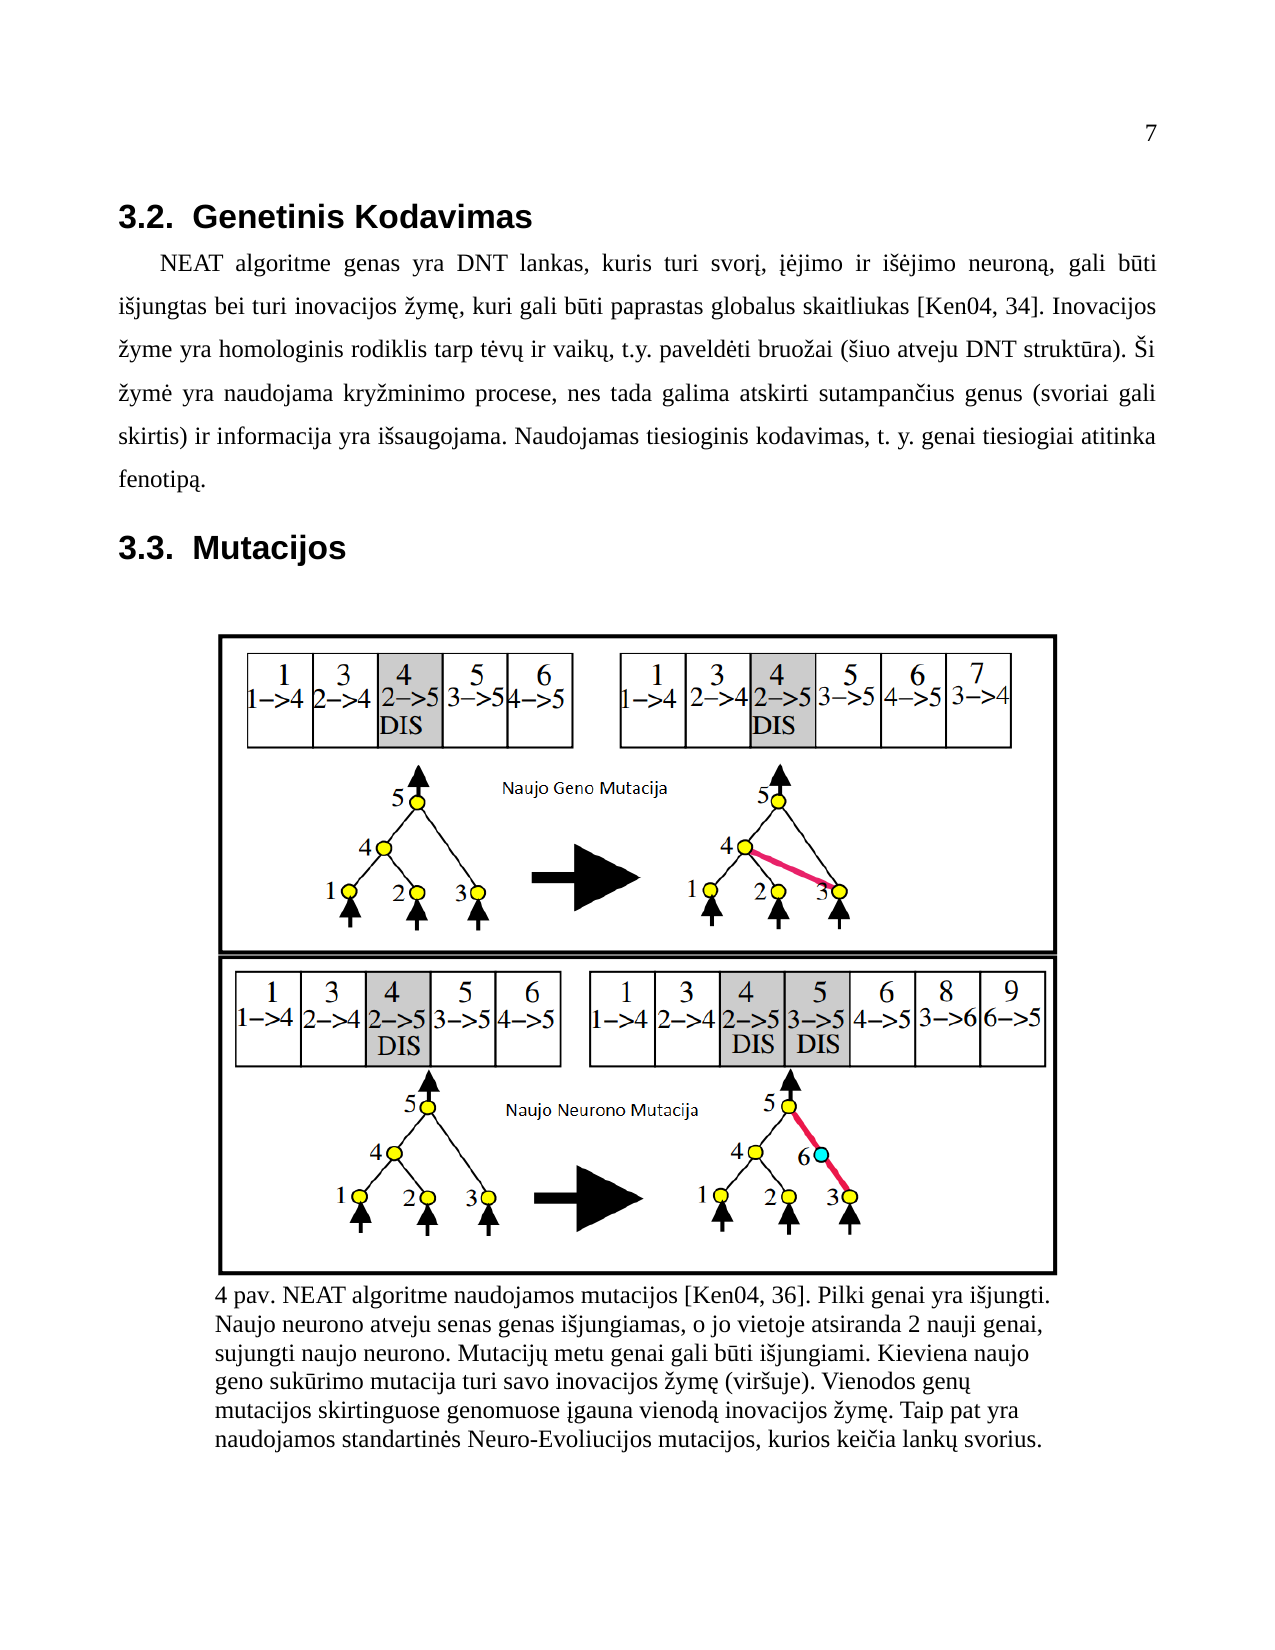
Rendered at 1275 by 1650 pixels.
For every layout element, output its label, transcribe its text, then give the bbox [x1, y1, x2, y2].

text NEAT algoritme genas yra DNT lankas, kuris turi svorį, įėjimo ir išėjimo neuroną, gali būti išjungtas bei turi inovacijos žymę, kuri gali būti paprastas globalus skaitliukas [Ken04, 34]. Inovacijos žyme yra homologinis rodiklis tarp tėvų ir vaikų, t.y. paveldėti bruožai (šiuo atveju DNT struktūra). Ši žymė yra naudojama kryžminimo procese, nes tada galima atskirti sutampančius genus (svoriai gali skirtis) ir informacija yra išsaugojama. Naudojamas tiesioginis kodavimas, t. y. genai tiesiogiai atitinka fenotipą. [118, 248, 1157, 493]
subtitle Mutacijos [118, 528, 1157, 567]
picture [214, 631, 1061, 1281]
subtitle Genetinis Kodavimas [118, 197, 1157, 236]
text 4 pav. NEAT algoritme naudojamos mutacijos [Ken04, 36]. Pilki genai yra išjungti. Naujo neurono atveju senas genas išjungiamas, o jo vietoje atsiranda 2 nauji genai, sujungti naujo neurono. Mutacijų metu genai gali būti išjungiami. Kieviena naujo geno sukūrimo mutacija turi savo inovacijos žymę (viršuje). Vienodos genų mutacijos skirtinguose genomuose įgauna vienodą inovacijos žymę. Taip pat yra naudojamos standartinės Neuro-Evoliucijos mutacijos, kurios keičia lankų svorius. [214, 1281, 1061, 1453]
